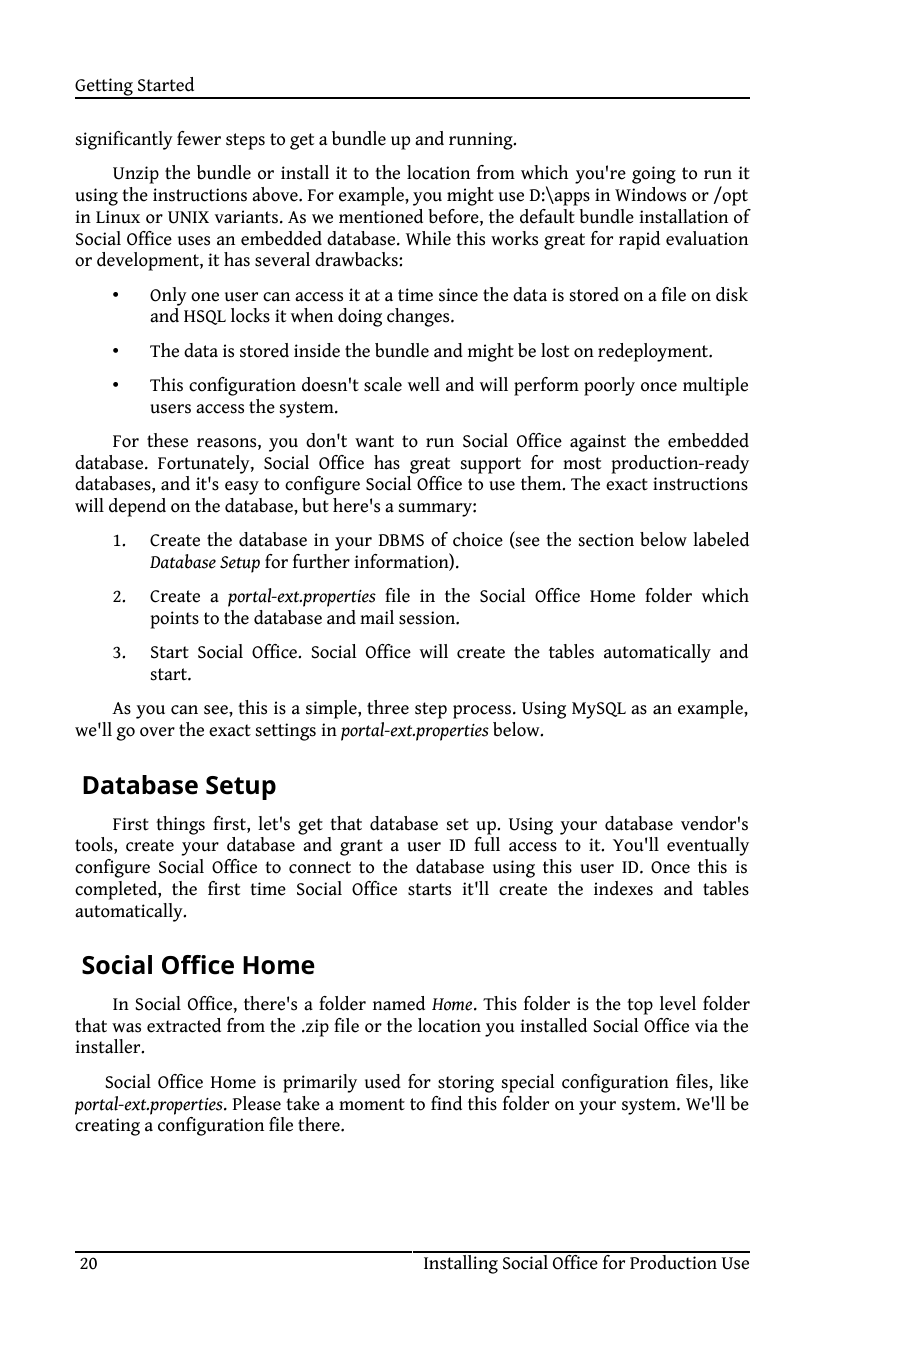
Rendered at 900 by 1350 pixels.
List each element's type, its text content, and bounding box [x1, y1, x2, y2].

list Start Social Office. Social Office will create the tables automatically and start. [112, 642, 750, 686]
text significantly fewer steps to get a bundle up and running. [75, 129, 750, 151]
list The data is stored inside the bundle and might be lost on redeployment. [112, 341, 750, 362]
subtitle Database Setup [75, 768, 750, 802]
text As you can see, this is a simple, three step process. Using MySQL as an example, we'll go over the exact settings in portal-ext.properties below. [75, 698, 750, 742]
text Unzip the bundle or install it to the location from which you're going to run it using the instructions above. For example, you might use D:\apps in Windows or /opt in Linux or UNIX variants. As we mentioned before, the default bundle installation of Social Office uses an embedded database. While this works great for rapid evaluation or development, it has several drawbacks: [75, 163, 750, 272]
list Only one user can access it at a time since the data is stored on a file on disk and HSQL locks it when doing changes. [112, 284, 750, 328]
list Create a portal-ext.properties file in the Social Office Home folder which points to the database and mail session. [112, 586, 750, 630]
text Social Office Home is primarily used for storing special configuration files, like portal-ext.properties. Please take a moment to find this folder on your system. We'll be creating a configuration file there. [75, 1072, 750, 1137]
text First things first, let's get that database set up. Using your database vendor's tools, create your database and grant a user ID full access to it. You'll eventually configure Social Office to connect to the database using this user ID. Once this is completed, the first time Social Office starts it'll create the indexes and tables automatically. [75, 813, 750, 922]
list Create the database in your DBMS of choice (see the section below labeled Database Setup for further information). [112, 530, 750, 574]
text In Social Office, there's a folder named Home. This folder is the top level folder that was extracted from the .zip file or the location you installed Social Office via the installer. [75, 994, 750, 1059]
text For these reasons, you don't want to run Social Office against the embedded database. Fortunately, Social Office has great support for most production-ready databases, and it's easy to configure Social Office to use them. The exact instructions will depend on the database, but here's a summary: [75, 431, 750, 518]
subtitle Social Office Home [75, 948, 750, 982]
list This configuration doesn't scale well and will perform poorly once multiple users access the system. [112, 375, 750, 418]
